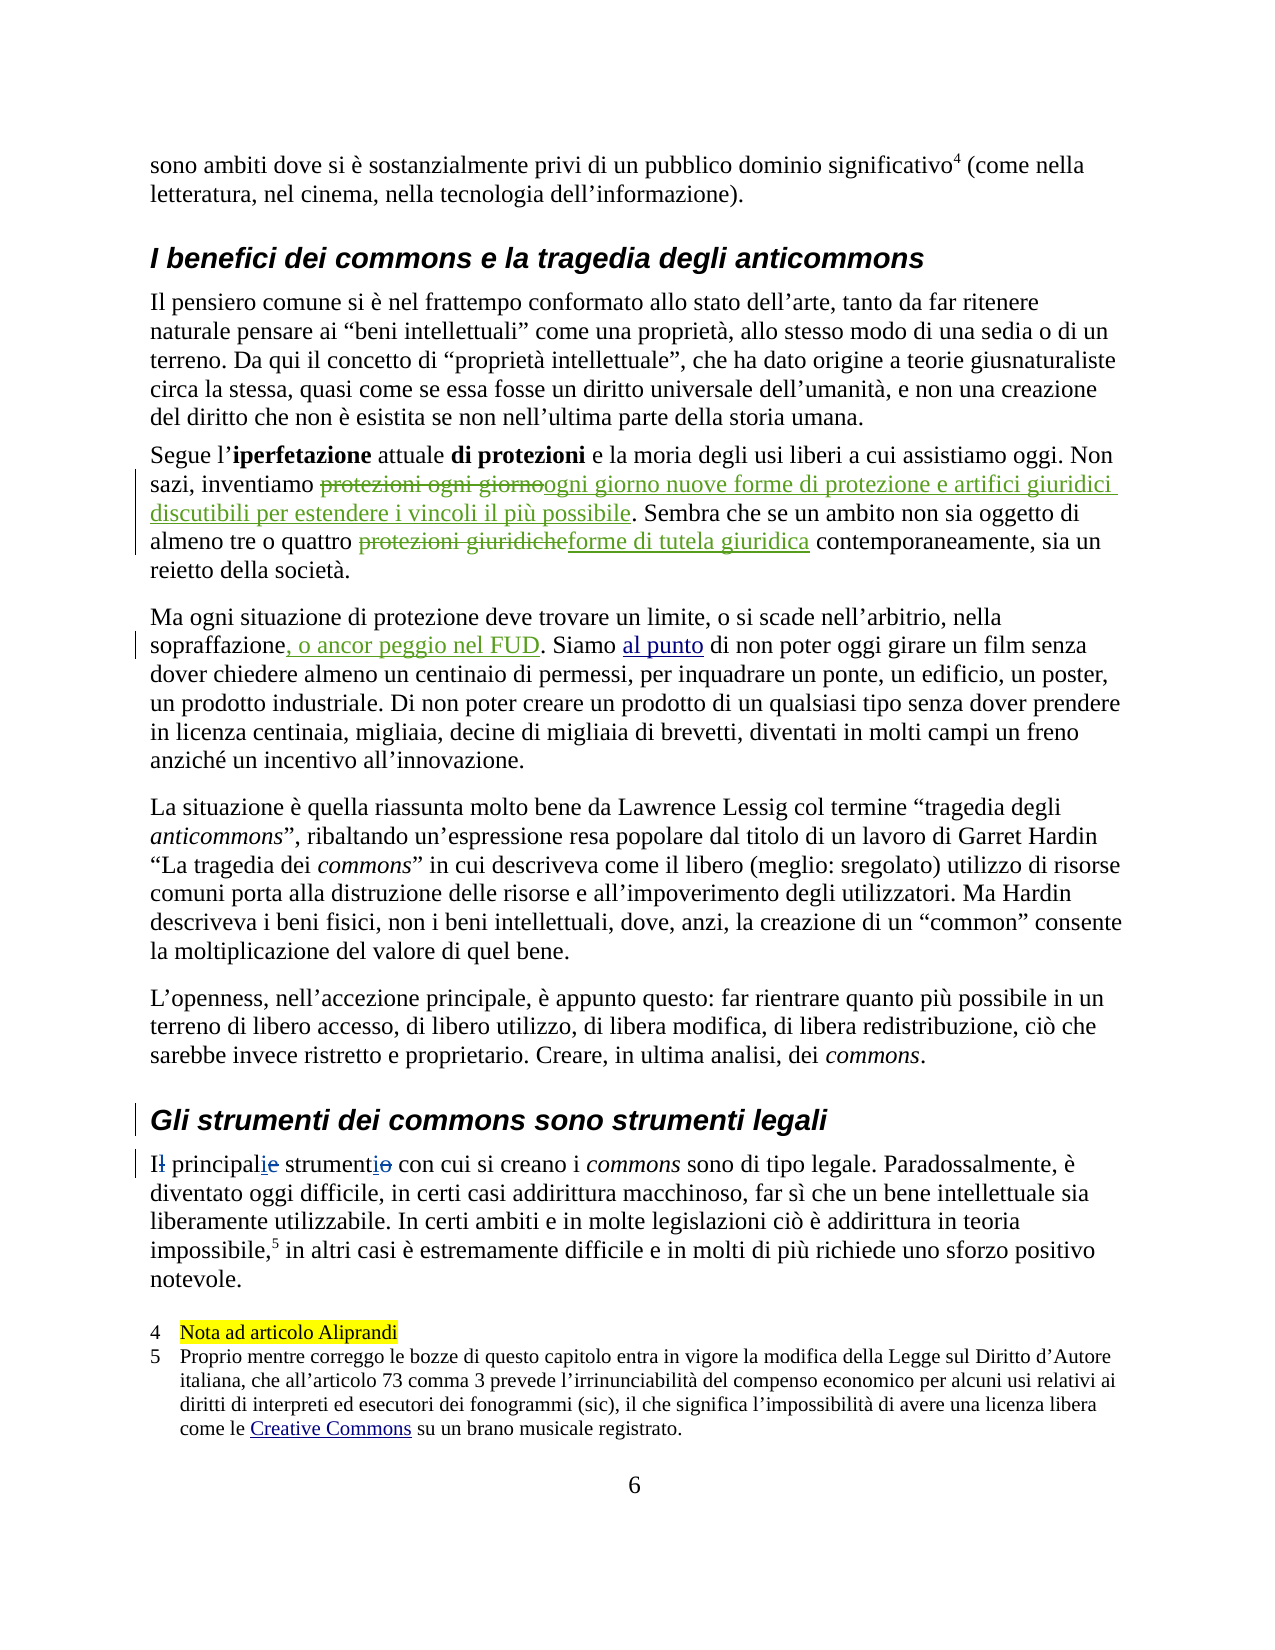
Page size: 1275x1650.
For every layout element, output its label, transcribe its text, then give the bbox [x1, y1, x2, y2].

text Segue l’iperfetazione attuale di protezioni e la moria degli usi liberi a cui assistiamo oggi. Non sazi, inventiamo ogni giorno nuove forme di protezione e artifici giuridici discutibili per estendere i vincoli il più possibile. Sembra che se un ambito non sia oggetto di almeno tre o quattro forme di tutela giuridica contemporaneamente, sia un reietto della società. [150, 440, 1125, 584]
text Proprio mentre correggo le bozze di questo capitolo entra in vigore la modifica della Legge sul Diritto d’Autore italiana, che all’articolo 73 comma 3 prevede l’irrinunciabilità del compenso economico per alcuni usi relativi ai diritti di interpreti ed esecutori dei fonogrammi (sic), il che significa l’impossibilità di avere una licenza libera come le Creative Commons su un brano musicale registrato. [150, 1344, 1125, 1440]
text La situazione è quella riassunta molto bene da Lawrence Lessig col termine “tragedia degli anticommons”, ribaltando un’espressione resa popolare dal titolo di un lavoro di Garret Hardin “La tragedia dei commons” in cui descriveva come il libero (meglio: sregolato) utilizzo di risorse comuni porta alla distruzione delle risorse e all’impoverimento degli utilizzatori. Ma Hardin descriveva i beni fisici, non i beni intellettuali, dove, anzi, la creazione di un “common” consente la moltiplicazione del valore di quel bene. [150, 792, 1125, 965]
text Nota ad articolo Aliprandi [150, 1320, 1125, 1344]
text L’openness, nell’accezione principale, è appunto questo: far rientrare quanto più possibile in un terreno di libero accesso, di libero utilizzo, di libera modifica, di libera redistribuzione, ciò che sarebbe invece ristretto e proprietario. Creare, in ultima analisi, dei commons. [150, 983, 1125, 1069]
subtitle I benefici dei commons e la tragedia degli anticommons [150, 241, 1125, 275]
text Ma ogni situazione di protezione deve trovare un limite, o si scade nell’arbitrio, nella sopraffazione, o ancor peggio nel FUD. Siamo al punto di non poter oggi girare un film senza dover chiedere almeno un centinaio di permessi, per inquadrare un ponte, un edificio, un poster, un prodotto industriale. Di non poter creare un prodotto di un qualsiasi tipo senza dover prendere in licenza centinaia, migliaia, decine di migliaia di brevetti, diventati in molti campi un freno anziché un incentivo all’innovazione. [150, 602, 1125, 774]
text I principali strumenti con cui si creano i commons sono di tipo legale. Paradossalmente, è diventato oggi difficile, in certi casi addirittura macchinoso, far sì che un bene intellettuale sia liberamente utilizzabile. In certi ambiti e in molte legislazioni ciò è addirittura in teoria impossibile, in altri casi è estremamente difficile e in molti di più richiede uno sforzo positivo notevole. [150, 1149, 1125, 1293]
text Il pensiero comune si è nel frattempo conformato allo stato dell’arte, tanto da far ritenere naturale pensare ai “beni intellettuali” come una proprietà, allo stesso modo di una sedia o di un terreno. Da qui il concetto di “proprietà intellettuale”, che ha dato origine a teorie giusnaturaliste circa la stessa, quasi come se essa fosse un diritto universale dell’umanità, e non una creazione del diritto che non è esistita se non nell’ultima parte della storia umana. [150, 287, 1125, 431]
subtitle Gli strumenti dei commons sono strumenti legali [150, 1103, 1125, 1136]
text sono ambiti dove si è sostanzialmente privi di un pubblico dominio significativo (come nella letteratura, nel cinema, nella tecnologia dell’informazione). [150, 150, 1125, 207]
